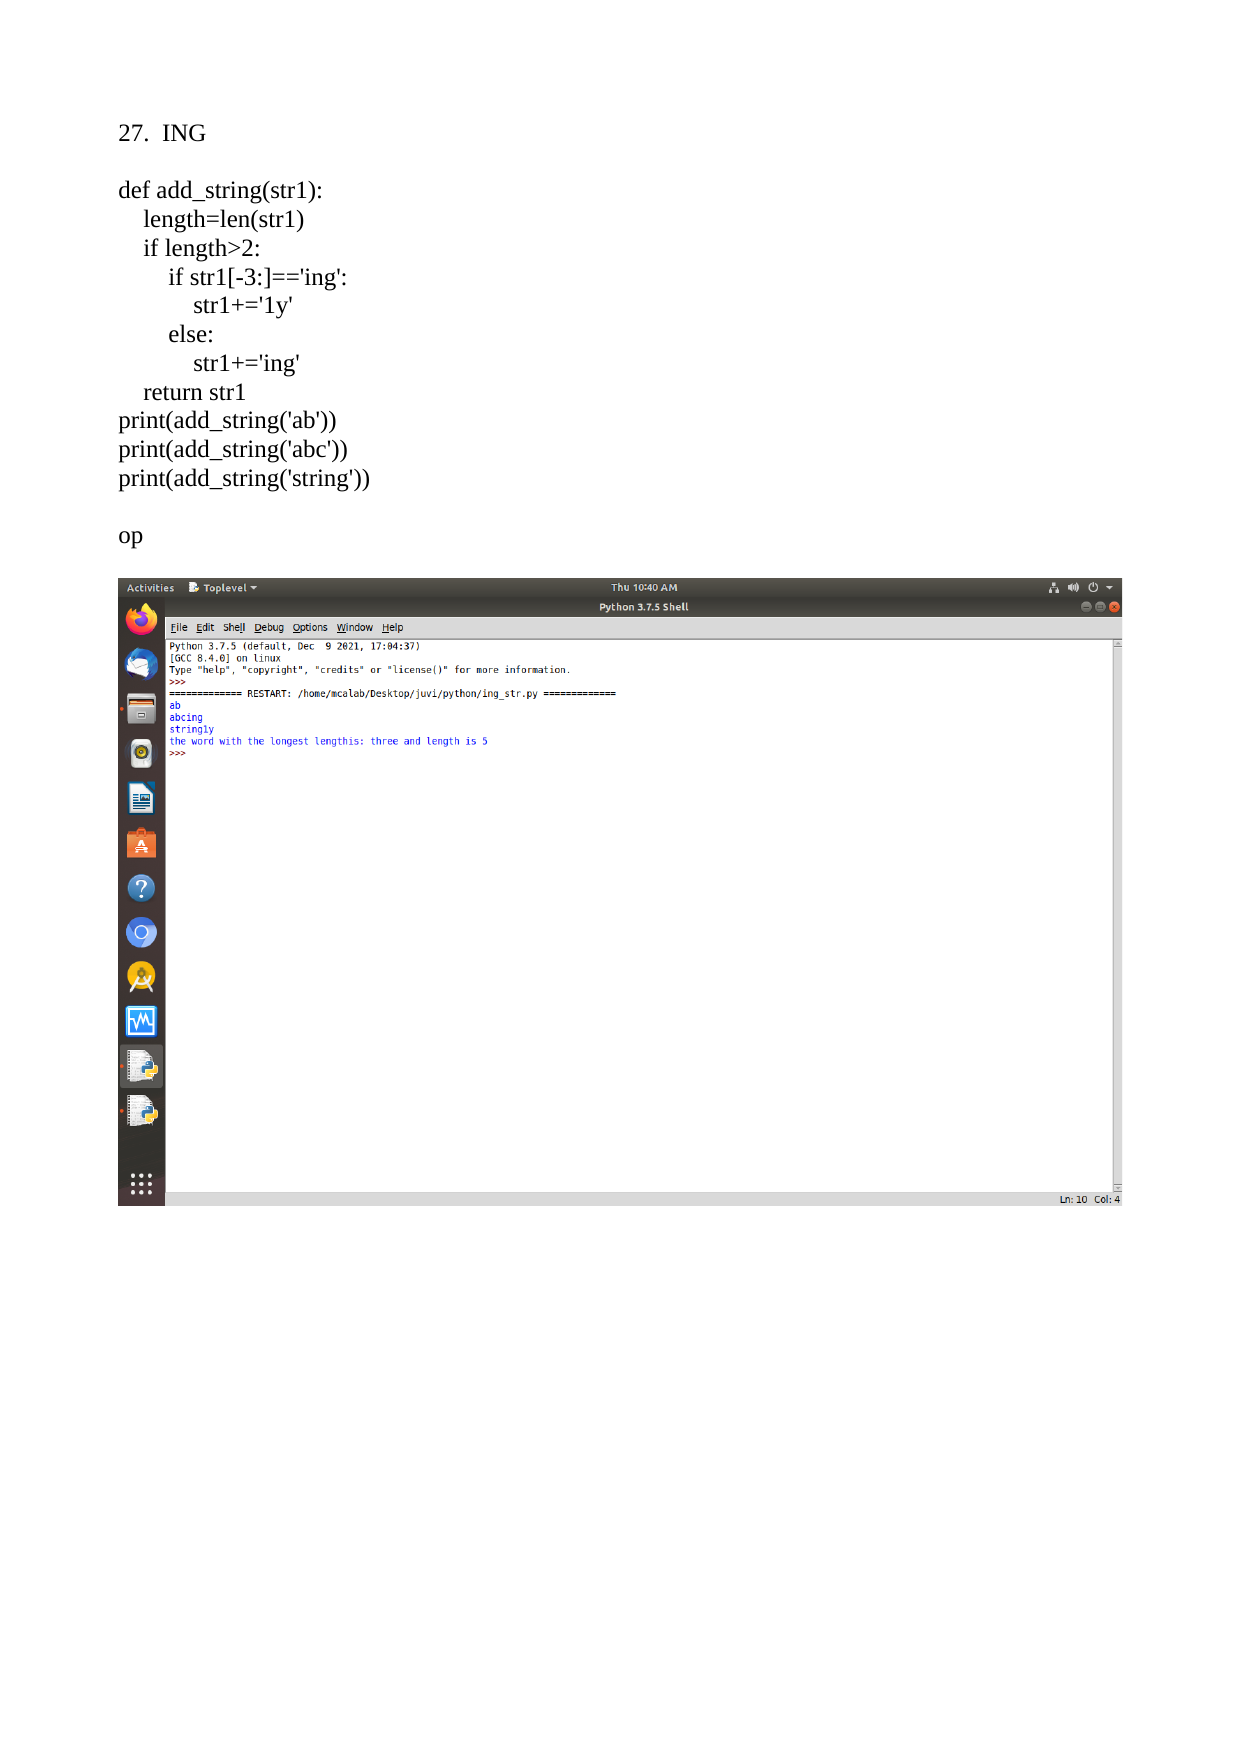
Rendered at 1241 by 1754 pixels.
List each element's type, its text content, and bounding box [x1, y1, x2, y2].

text return str1 [118, 377, 1122, 406]
text 27. ING [118, 118, 1122, 147]
text print(add_string('abc')) [118, 434, 1122, 463]
text str1+='1y' [118, 291, 1122, 319]
text print(add_string('ab')) [118, 406, 1122, 434]
text else: [118, 319, 1122, 348]
text def add_string(str1): [118, 176, 1122, 204]
text if str1[-3:]=='ing': [118, 262, 1122, 291]
text op [118, 521, 1122, 549]
text str1+='ing' [118, 348, 1122, 377]
text if length>2: [118, 233, 1122, 262]
picture [118, 578, 1123, 1206]
text length=len(str1) [118, 204, 1122, 233]
text print(add_string('string')) [118, 463, 1122, 492]
